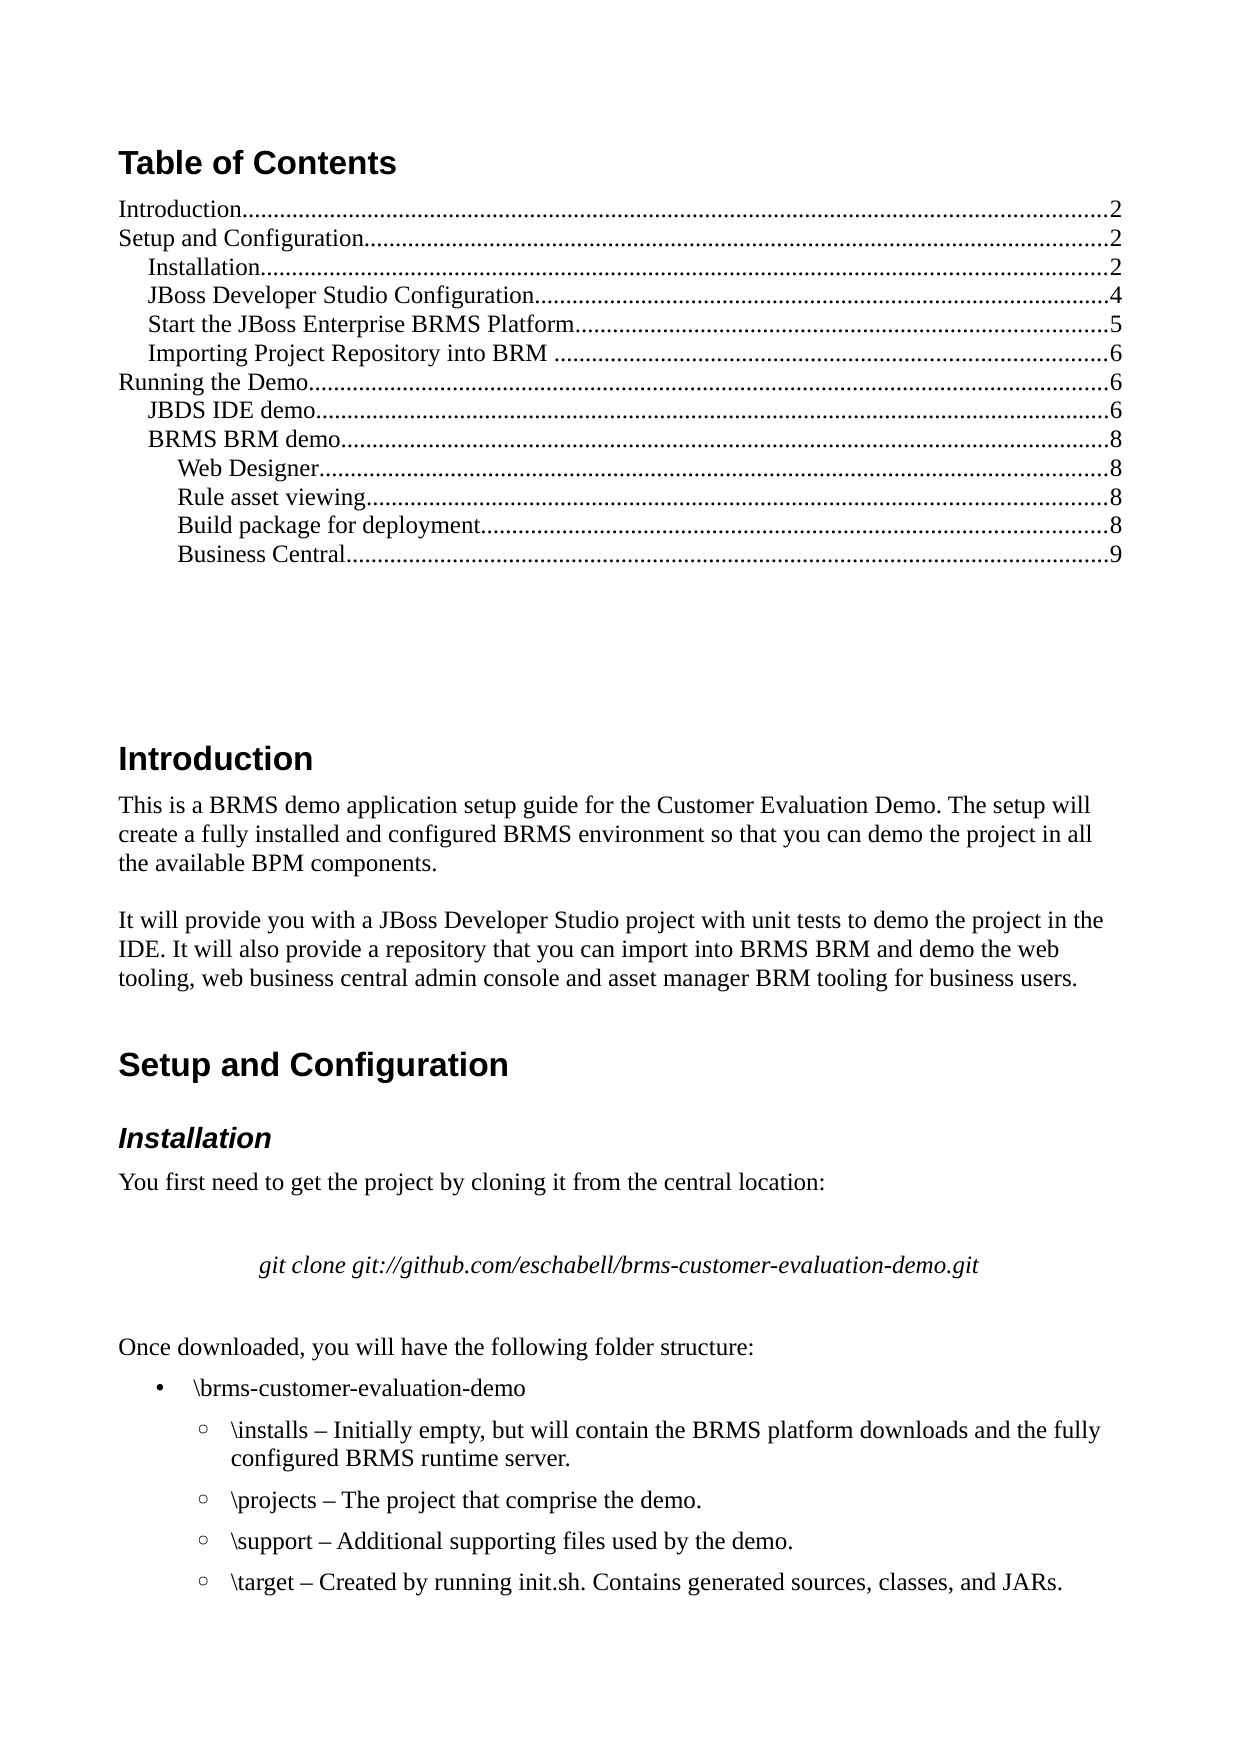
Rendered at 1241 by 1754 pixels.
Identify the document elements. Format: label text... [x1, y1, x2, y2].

list \installs – Initially empty, but will contain the BRMS platform downloads and the fully configured BRMS runtime server. [193, 1415, 1122, 1472]
text Build package for deployment 8 [177, 510, 1122, 539]
text Installation 2 [148, 252, 1122, 280]
text JBDS IDE demo 6 [148, 395, 1122, 424]
text Rule asset viewing 8 [177, 482, 1122, 510]
text It will provide you with a JBoss Developer Studio project with unit tests to demo the project in the IDE. It will also provide a repository that you can import into BRMS BRM and demo the web tooling, web business central admin console and asset manager BRM tooling for business users. [118, 905, 1122, 991]
text Web Designer 8 [177, 453, 1122, 482]
text BRMS BRM demo 8 [148, 424, 1122, 453]
text Business Central 9 [177, 539, 1122, 568]
text JBoss Developer Studio Configuration 4 [148, 280, 1122, 309]
text Introduction 2 [118, 194, 1122, 223]
text Once downloaded, you will have the following folder structure: [118, 1332, 1122, 1361]
subtitle Installation [118, 1121, 1122, 1155]
text Setup and Configuration 2 [118, 223, 1122, 252]
text Start the JBoss Enterprise BRMS Platform 5 [148, 309, 1122, 338]
text git clone git://github.com/eschabell/brms-customer-evaluation-demo.git [118, 1250, 1122, 1278]
list \projects – The project that comprise the demo. [193, 1485, 1122, 1513]
subtitle Table of Contents [118, 143, 1122, 182]
list \target – Created by running init.sh. Contains generated sources, classes, and JARs. [193, 1567, 1122, 1596]
list \support – Additional supporting files used by the demo. [193, 1526, 1122, 1555]
text You first need to get the project by cloning it from the central location: [118, 1167, 1122, 1196]
text Running the Demo 6 [118, 367, 1122, 395]
subtitle Introduction [118, 739, 1122, 778]
list \brms-customer-evaluation-demo [156, 1373, 1122, 1402]
text Importing Project Repository into BRM 6 [148, 338, 1122, 367]
text This is a BRMS demo application setup guide for the Customer Evaluation Demo. The setup will create a fully installed and configured BRMS environment so that you can demo the project in all the available BPM components. [118, 790, 1122, 876]
subtitle Setup and Configuration [118, 1045, 1122, 1084]
